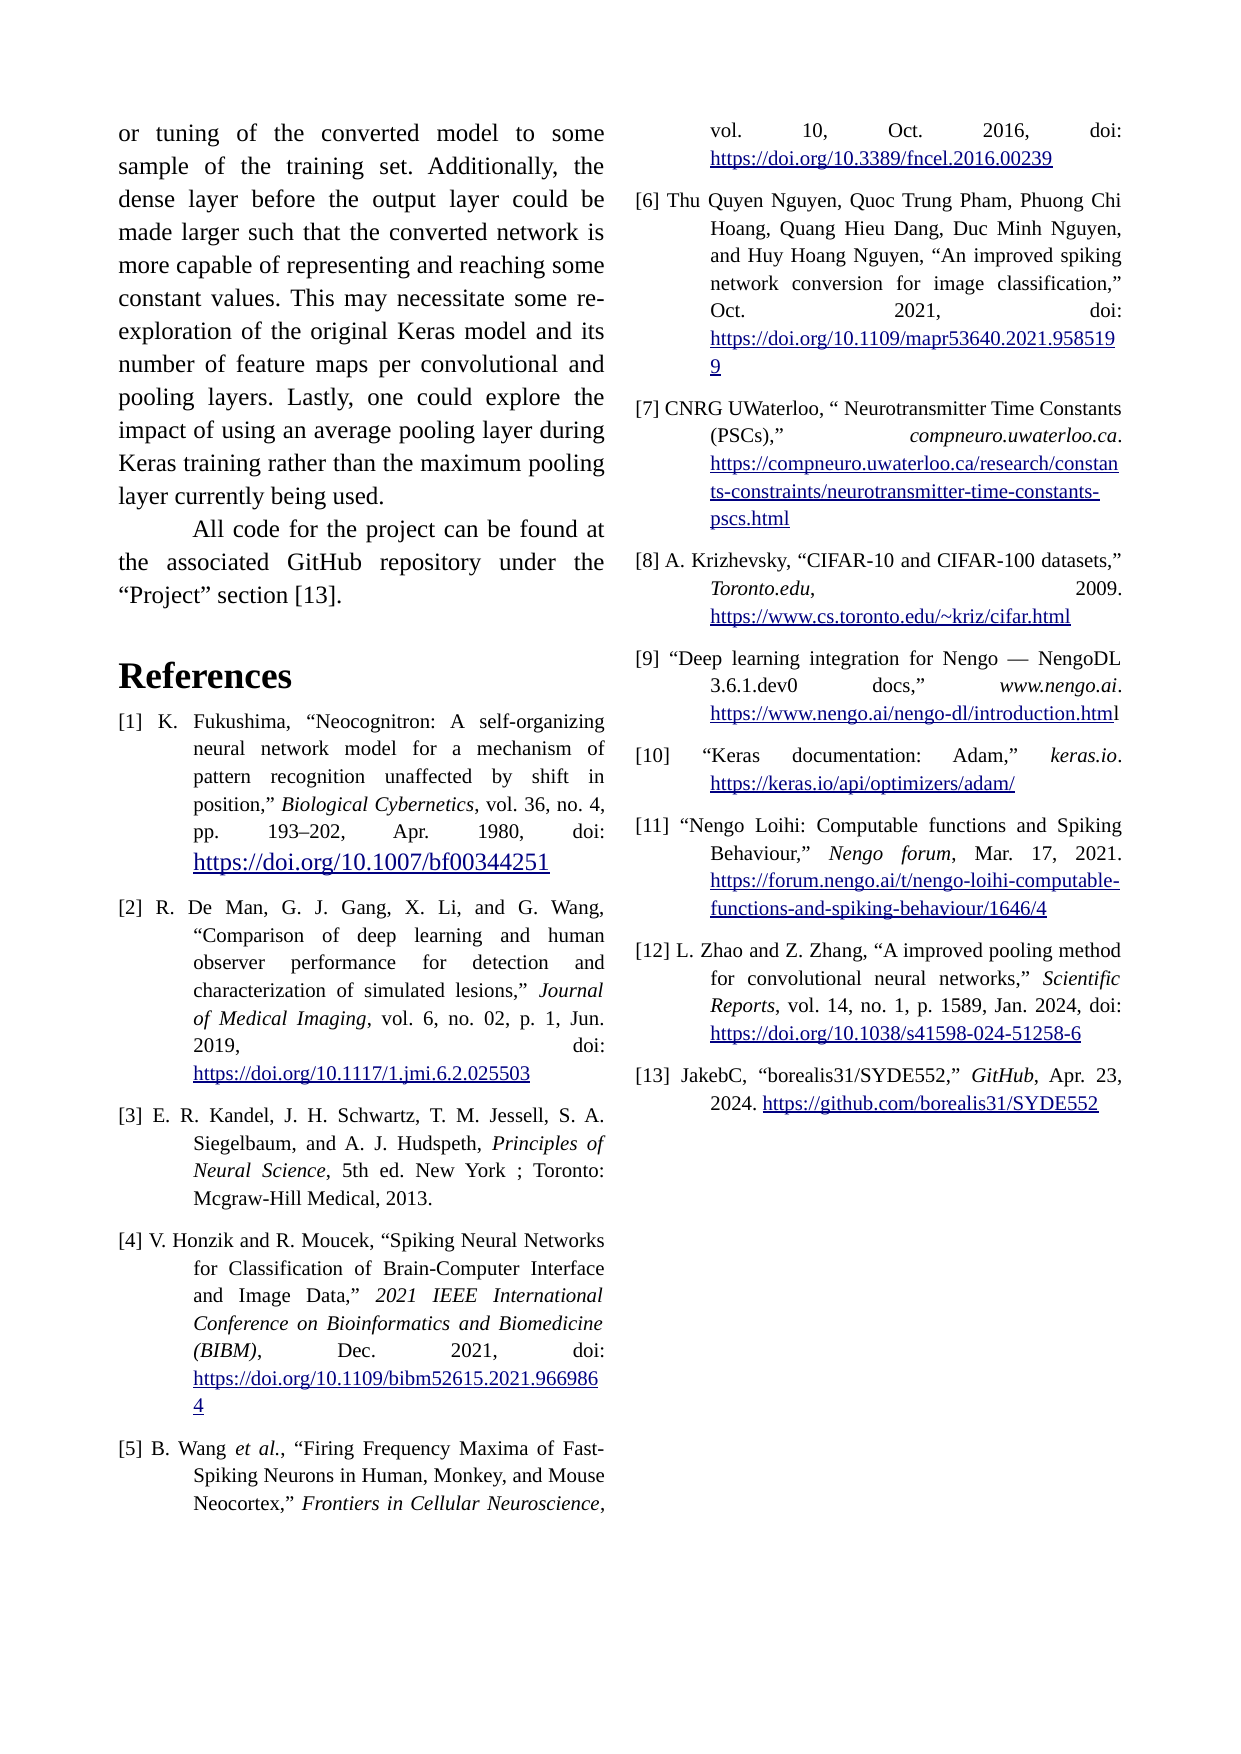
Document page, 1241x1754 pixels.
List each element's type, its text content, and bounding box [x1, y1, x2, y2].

text ‌ [635, 1386, 1122, 1410]
text or tuning of the converted model to some sample of the training set. Additionally, the dense layer before the output layer could be made larger such that the converted network is more capable of representing and reaching some constant values. This may necessitate some re-exploration of the original Keras model and its number of feature maps per convolutional and pooling layers. Lastly, one could explore the impact of using an average pooling layer during Keras training rather than the maximum pooling layer currently being used. [118, 118, 605, 510]
text [5] B. Wang et al., “Firing Frequency Maxima of Fast-Spiking Neurons in Human, Monkey, and Mouse Neocortex,” Frontiers in Cellular Neuroscience, [118, 1436, 605, 1515]
text [13] JakebC, “borealis31/SYDE552,” GitHub, Apr. 23, 2024. https://github.com/borealis31/SYDE552 [635, 1063, 1122, 1114]
text [11] “Nengo Loihi: Computable functions and Spiking Behaviour,” Nengo forum, Mar. 17, 2021. https://forum.nengo.ai/t/nengo-loihi-computable-functions-and-spiking-behaviour/1646/4 [635, 813, 1122, 920]
text [9] “Deep learning integration for Nengo — NengoDL 3.6.1.dev0 docs,” www.nengo.ai. https://www.nengo.ai/nengo-dl/introduction.html [635, 646, 1122, 725]
text [12] L. Zhao and Z. Zhang, “A improved pooling method for convolutional neural networks,” Scientific Reports, vol. 14, no. 1, p. 1589, Jan. 2024, doi: https://doi.org/10.1038/s41598-024-51258-6 [635, 938, 1122, 1045]
text [3] E. R. Kandel, J. H. Schwartz, T. M. Jessell, S. A. Siegelbaum, and A. J. Hudspeth, Principles of Neural Science, 5th ed. New York ; Toronto: Mcgraw-Hill Medical, 2013. [118, 1103, 605, 1210]
text ‌ [635, 1301, 1122, 1326]
text [6] Thu Quyen Nguyen, Quoc Trung Pham, Phuong Chi Hoang, Quang Hieu Dang, Duc Minh Nguyen, and Huy Hoang Nguyen, “An improved spiking network conversion for image classification,” Oct. 2021, doi: https://doi.org/10.1109/mapr53640.2021.9585199 [635, 188, 1122, 378]
text [1] K. Fukushima, “Neocognitron: A self-organizing neural network model for a mechanism of pattern recognition unaffected by shift in position,” Biological Cybernetics, vol. 36, no. 4, pp. 193–202, Apr. 1980, doi: https://doi.org/10.1007/bf00344251 [118, 709, 605, 876]
subtitle References [118, 653, 605, 696]
text vol. 10, Oct. 2016, doi: https://doi.org/10.3389/fncel.2016.00239 [635, 118, 1122, 170]
text All code for the project can be found at the associated GitHub repository under the “Project” section [13]. [118, 514, 605, 609]
text [2] R. De Man, G. J. Gang, X. Li, and G. Wang, “Comparison of deep learning and human observer performance for detection and characterization of simulated lesions,” Journal of Medical Imaging, vol. 6, no. 02, p. 1, Jun. 2019, doi: https://doi.org/10.1117/1.jmi.6.2.025503 [118, 895, 605, 1085]
text [10] “Keras documentation: Adam,” keras.io. https://keras.io/api/optimizers/adam/ [635, 743, 1122, 795]
text [4] V. Honzik and R. Moucek, “Spiking Neural Networks for Classification of Brain-Computer Interface and Image Data,” 2021 IEEE International Conference on Bioinformatics and Biomedicine (BIBM), Dec. 2021, doi: https://doi.org/10.1109/bibm52615.2021.9669864 [118, 1228, 605, 1417]
text [7] CNRG UWaterloo, “ Neurotransmitter Time Constants (PSCs),” compneuro.uwaterloo.ca. https://compneuro.uwaterloo.ca/research/constants-constraints/neurotransmitter-time-constants-pscs.html [635, 396, 1122, 530]
text [8] A. Krizhevsky, “CIFAR-10 and CIFAR-100 datasets,” Toronto.edu, 2009. https://www.cs.toronto.edu/~kriz/cifar.html [635, 548, 1122, 628]
